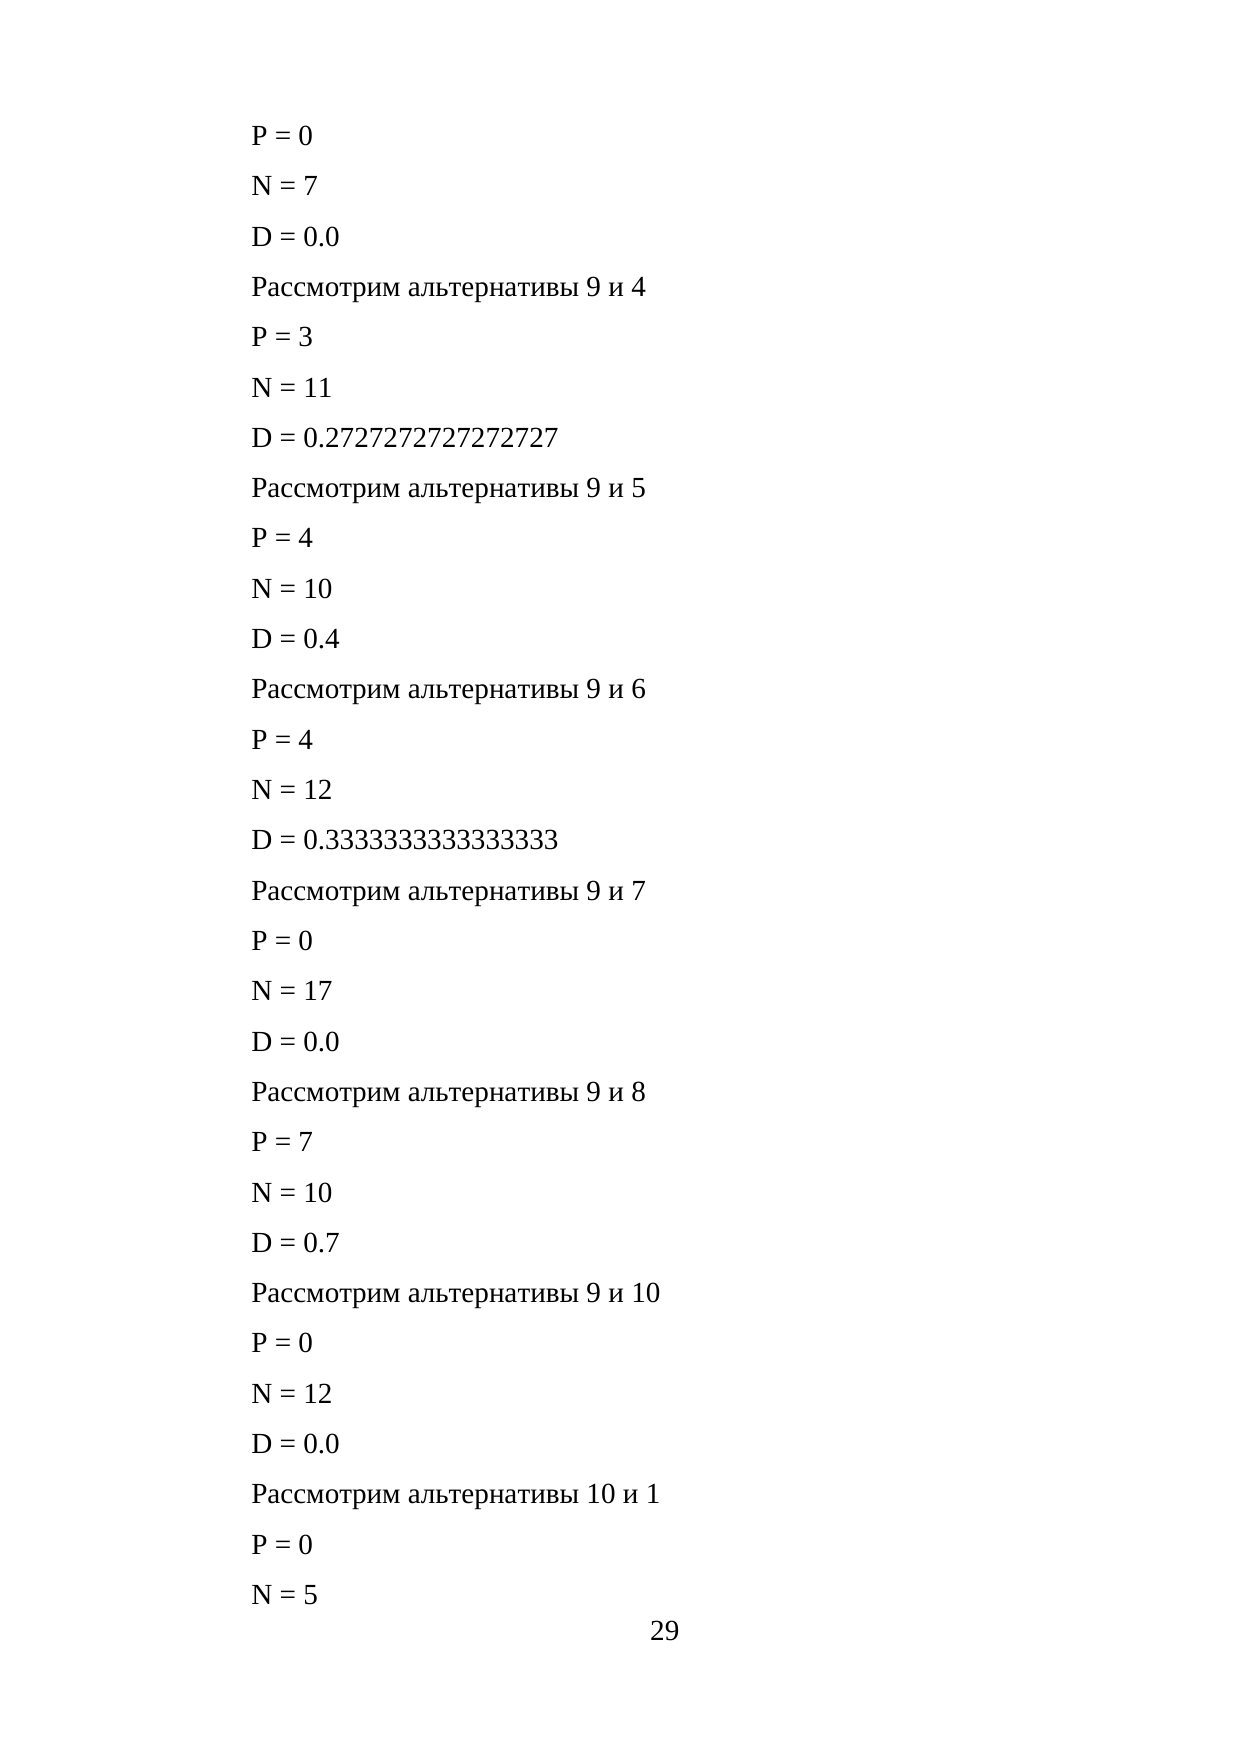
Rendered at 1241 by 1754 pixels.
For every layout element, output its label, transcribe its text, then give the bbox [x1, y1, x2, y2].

text P = 0 [177, 118, 1152, 152]
text N = 12 [177, 772, 1152, 806]
text D = 0.0 [177, 1426, 1152, 1460]
text Рассмотрим альтернативы 9 и 7 [177, 873, 1152, 906]
text N = 11 [177, 370, 1152, 403]
text D = 0.0 [177, 1024, 1152, 1057]
text Рассмотрим альтернативы 10 и 1 [177, 1477, 1152, 1510]
text N = 7 [177, 168, 1152, 202]
text P = 4 [177, 521, 1152, 554]
text Рассмотрим альтернативы 9 и 8 [177, 1074, 1152, 1108]
text D = 0.4 [177, 621, 1152, 655]
text D = 0.0 [177, 219, 1152, 252]
text P = 0 [177, 1326, 1152, 1359]
text D = 0.3333333333333333 [177, 822, 1152, 856]
text N = 12 [177, 1376, 1152, 1409]
text Рассмотрим альтернативы 9 и 5 [177, 470, 1152, 504]
text Рассмотрим альтернативы 9 и 4 [177, 269, 1152, 303]
text N = 10 [177, 571, 1152, 604]
text Рассмотрим альтернативы 9 и 10 [177, 1275, 1152, 1309]
text D = 0.7 [177, 1225, 1152, 1258]
text P = 3 [177, 319, 1152, 353]
text Рассмотрим альтернативы 9 и 6 [177, 672, 1152, 705]
text D = 0.2727272727272727 [177, 420, 1152, 453]
text N = 5 [177, 1577, 1152, 1611]
text P = 0 [177, 1527, 1152, 1560]
text N = 17 [177, 973, 1152, 1007]
text P = 4 [177, 722, 1152, 755]
text P = 7 [177, 1124, 1152, 1158]
text P = 0 [177, 923, 1152, 957]
text N = 10 [177, 1175, 1152, 1208]
